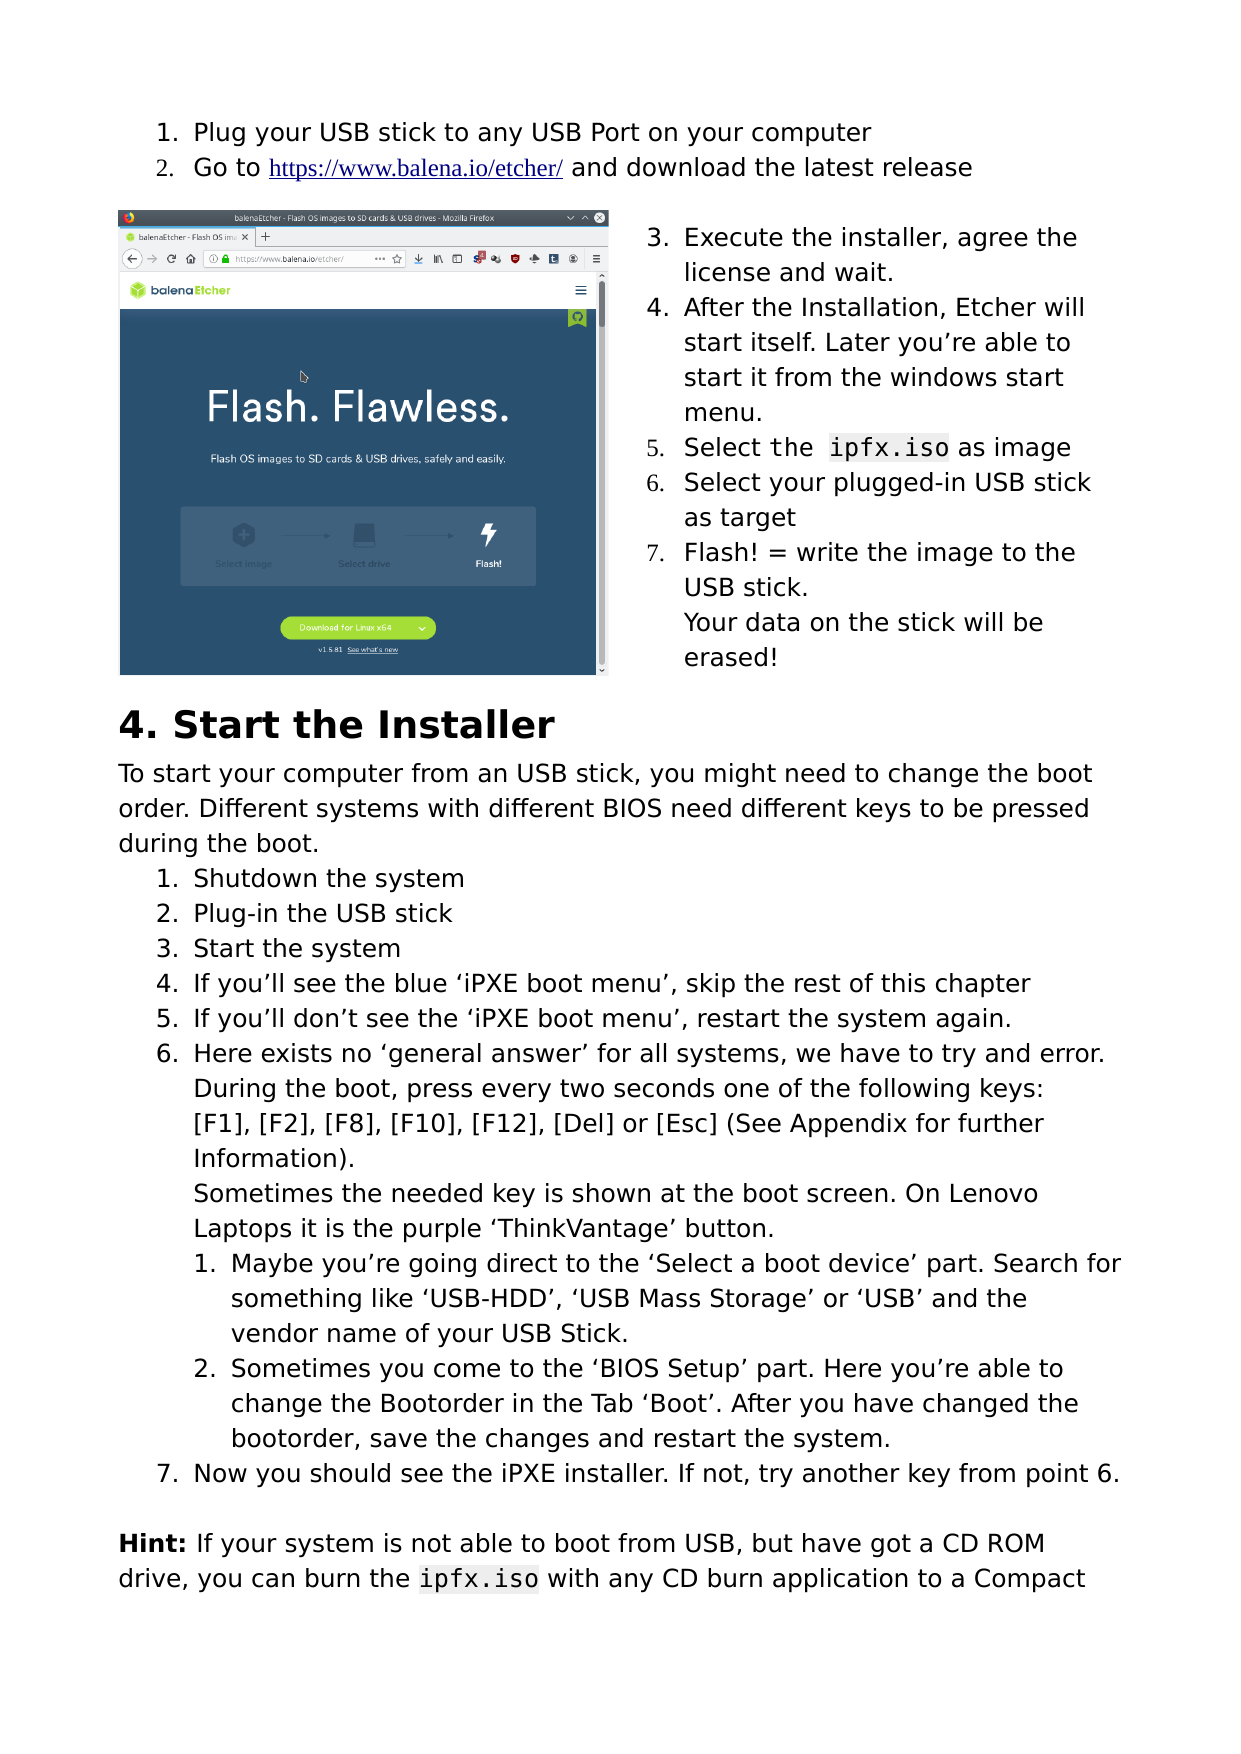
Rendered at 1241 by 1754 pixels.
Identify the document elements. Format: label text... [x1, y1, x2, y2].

list Sometimes you come to the ‘BIOS Setup’ part. Here you’re able to change the Bootorder in the Tab ‘Boot’. After you have changed the bootorder, save the changes and restart the system. [193, 1355, 1122, 1454]
list Execute the installer, agree the license and wait. [609, 223, 1122, 287]
list Start the system [156, 935, 1122, 964]
subtitle 4. Start the Installer [118, 703, 1122, 747]
list Flash! = write the image to the USB stick. Your data on the stick will be erased! [609, 538, 1122, 672]
list Now you should see the iPXE installer. If not, try another key from point 6. [156, 1460, 1122, 1489]
list After the Installation, Etcher will start itself. Later you’re able to start it from the windows start menu. [609, 293, 1122, 427]
list If you’ll don’t see the ‘iPXE boot menu’, restart the system again. [156, 1005, 1122, 1034]
text Hint: If your system is not able to boot from USB, but have got a CD ROM drive, you can burn the ipfx.iso with any CD burn application to a Compact [118, 1530, 1122, 1594]
list Plug your USB stick to any USB Port on your computer [156, 118, 1122, 147]
list Shutdown the system [156, 865, 1122, 894]
list If you’ll see the blue ‘iPXE boot menu’, skip the rest of this chapter [156, 970, 1122, 999]
list Go to https://www.balena.io/etcher/ and download the latest release [156, 153, 1122, 182]
picture [118, 210, 609, 676]
list Here exists no ‘general answer’ for all systems, we have to try and error. During the boot, press every two seconds one of the following keys: [F1], [F2], [F8], [F10], [F12], [Del] or [Esc] (See Appendix for further Information). Sometimes the needed key is shown at the boot screen. On Lenovo Laptops it is the purple ‘ThinkVantage’ button. [156, 1040, 1122, 1244]
list Maybe you’re going direct to the ‘Select a boot device’ part. Search for something like ‘USB-HDD’, ‘USB Mass Storage’ or ‘USB’ and the vendor name of your USB Stick. [193, 1250, 1122, 1349]
list Select the ipfx.iso as image [609, 433, 1122, 462]
text To start your computer from an USB stick, you might need to change the boot order. Different systems with different BIOS need different keys to be pressed during the boot. [118, 760, 1122, 859]
list Select your plugged-in USB stick as target [609, 468, 1122, 532]
list Plug-in the USB stick [156, 900, 1122, 929]
